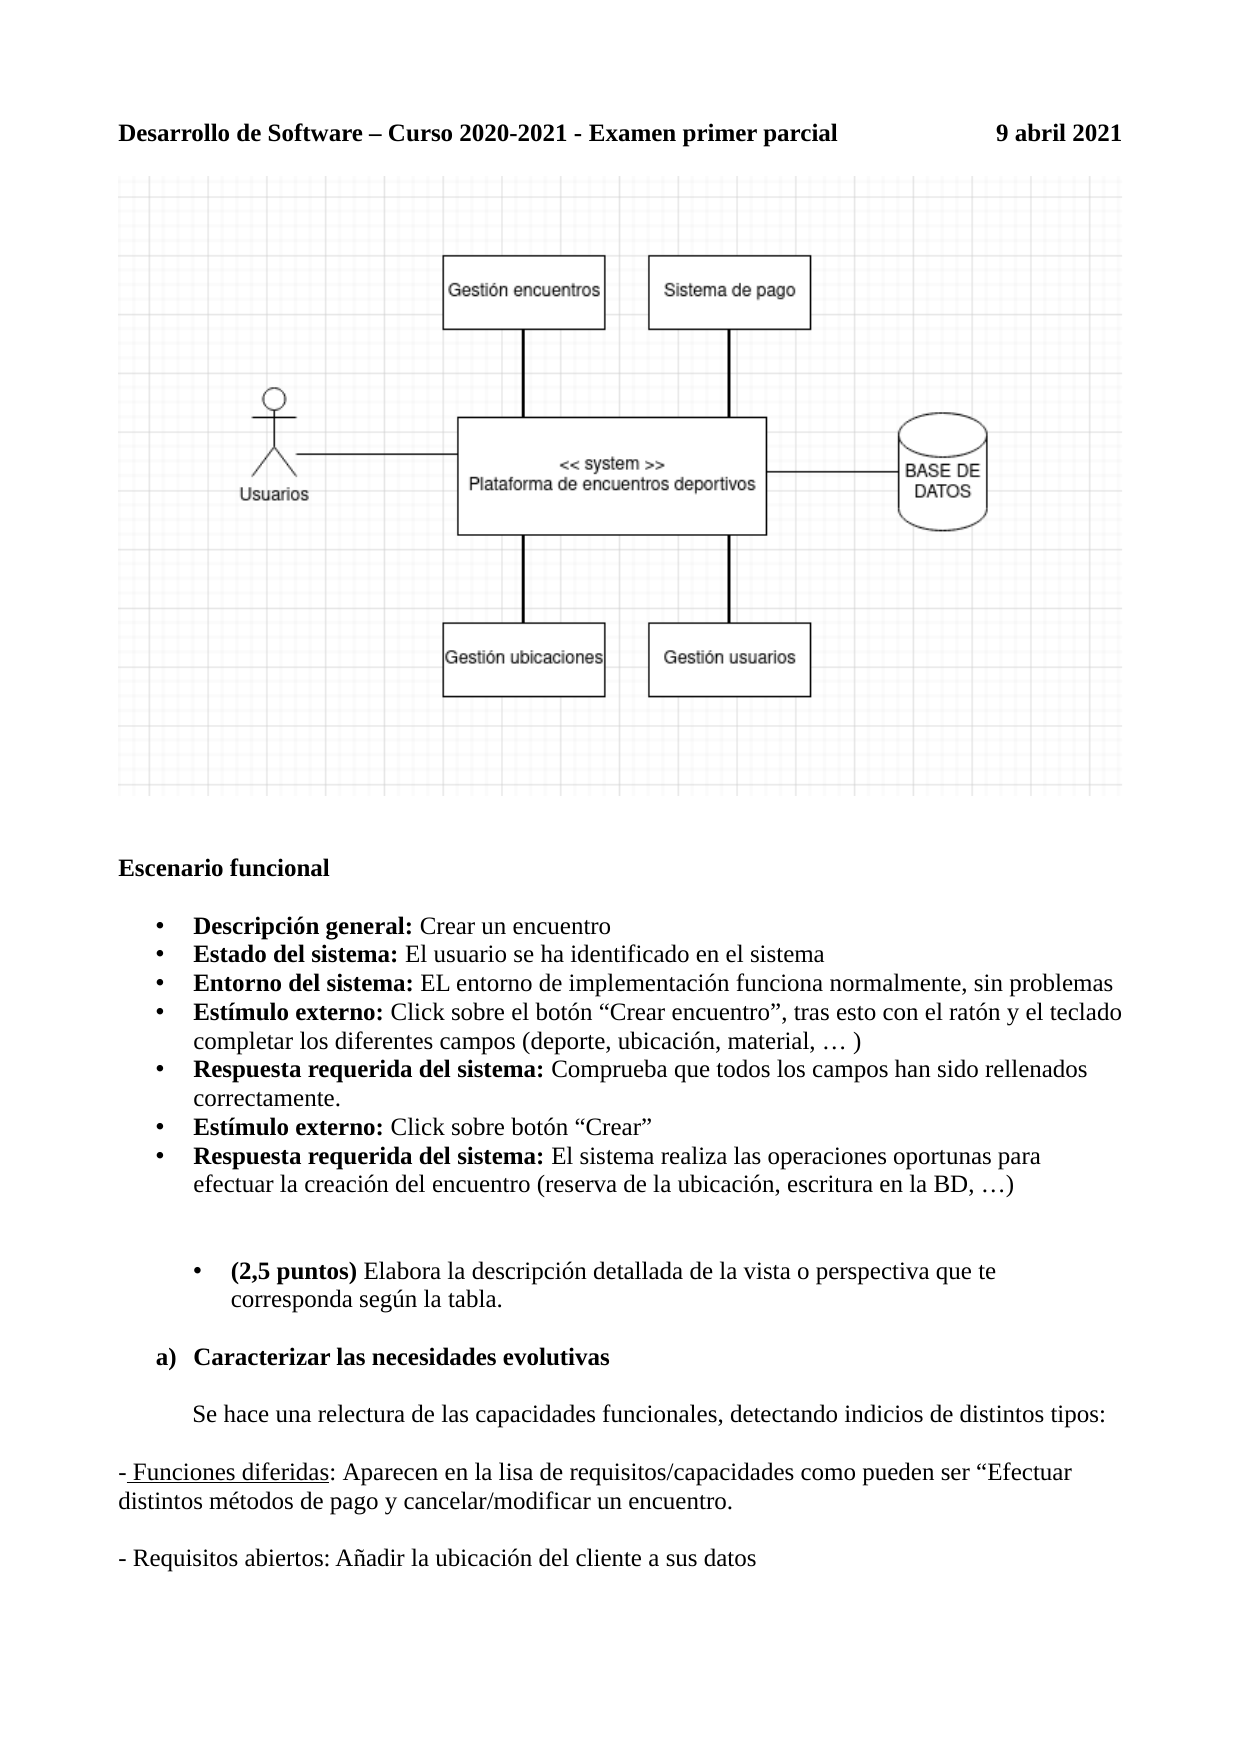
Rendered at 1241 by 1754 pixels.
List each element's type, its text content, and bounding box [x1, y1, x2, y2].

list Estado del sistema: El usuario se ha identificado en el sistema [156, 939, 1122, 968]
text - Requisitos abiertos: Añadir la ubicación del cliente a sus datos [118, 1543, 1122, 1572]
list Entorno del sistema: EL entorno de implementación funciona normalmente, sin problemas [156, 968, 1122, 997]
list Estímulo externo: Click sobre botón “Crear” [156, 1112, 1122, 1141]
list Respuesta requerida del sistema: Comprueba que todos los campos han sido rellenados correctamente. [156, 1054, 1122, 1112]
list Respuesta requerida del sistema: El sistema realiza las operaciones oportunas para efectuar la creación del encuentro (reserva de la ubicación, escritura en la BD, …) [156, 1141, 1122, 1198]
text Se hace una relectura de las capacidades funcionales, detectando indicios de distintos tipos: [118, 1399, 1122, 1428]
picture [118, 176, 1123, 796]
list Descripción general: Crear un encuentro [156, 911, 1122, 939]
list Caracterizar las necesidades evolutivas [156, 1342, 1122, 1371]
text - Funciones diferidas: Aparecen en la lisa de requisitos/capacidades como pueden ser “Efectuar distintos métodos de pago y cancelar/modificar un encuentro. [118, 1457, 1122, 1514]
list (2,5 puntos) Elabora la descripción detallada de la vista o perspectiva que te corresponda según la tabla. [193, 1256, 1122, 1313]
text Escenario funcional [118, 853, 1122, 882]
list Estímulo externo: Click sobre el botón “Crear encuentro”, tras esto con el ratón y el teclado completar los diferentes campos (deporte, ubicación, material, … ) [156, 997, 1122, 1054]
